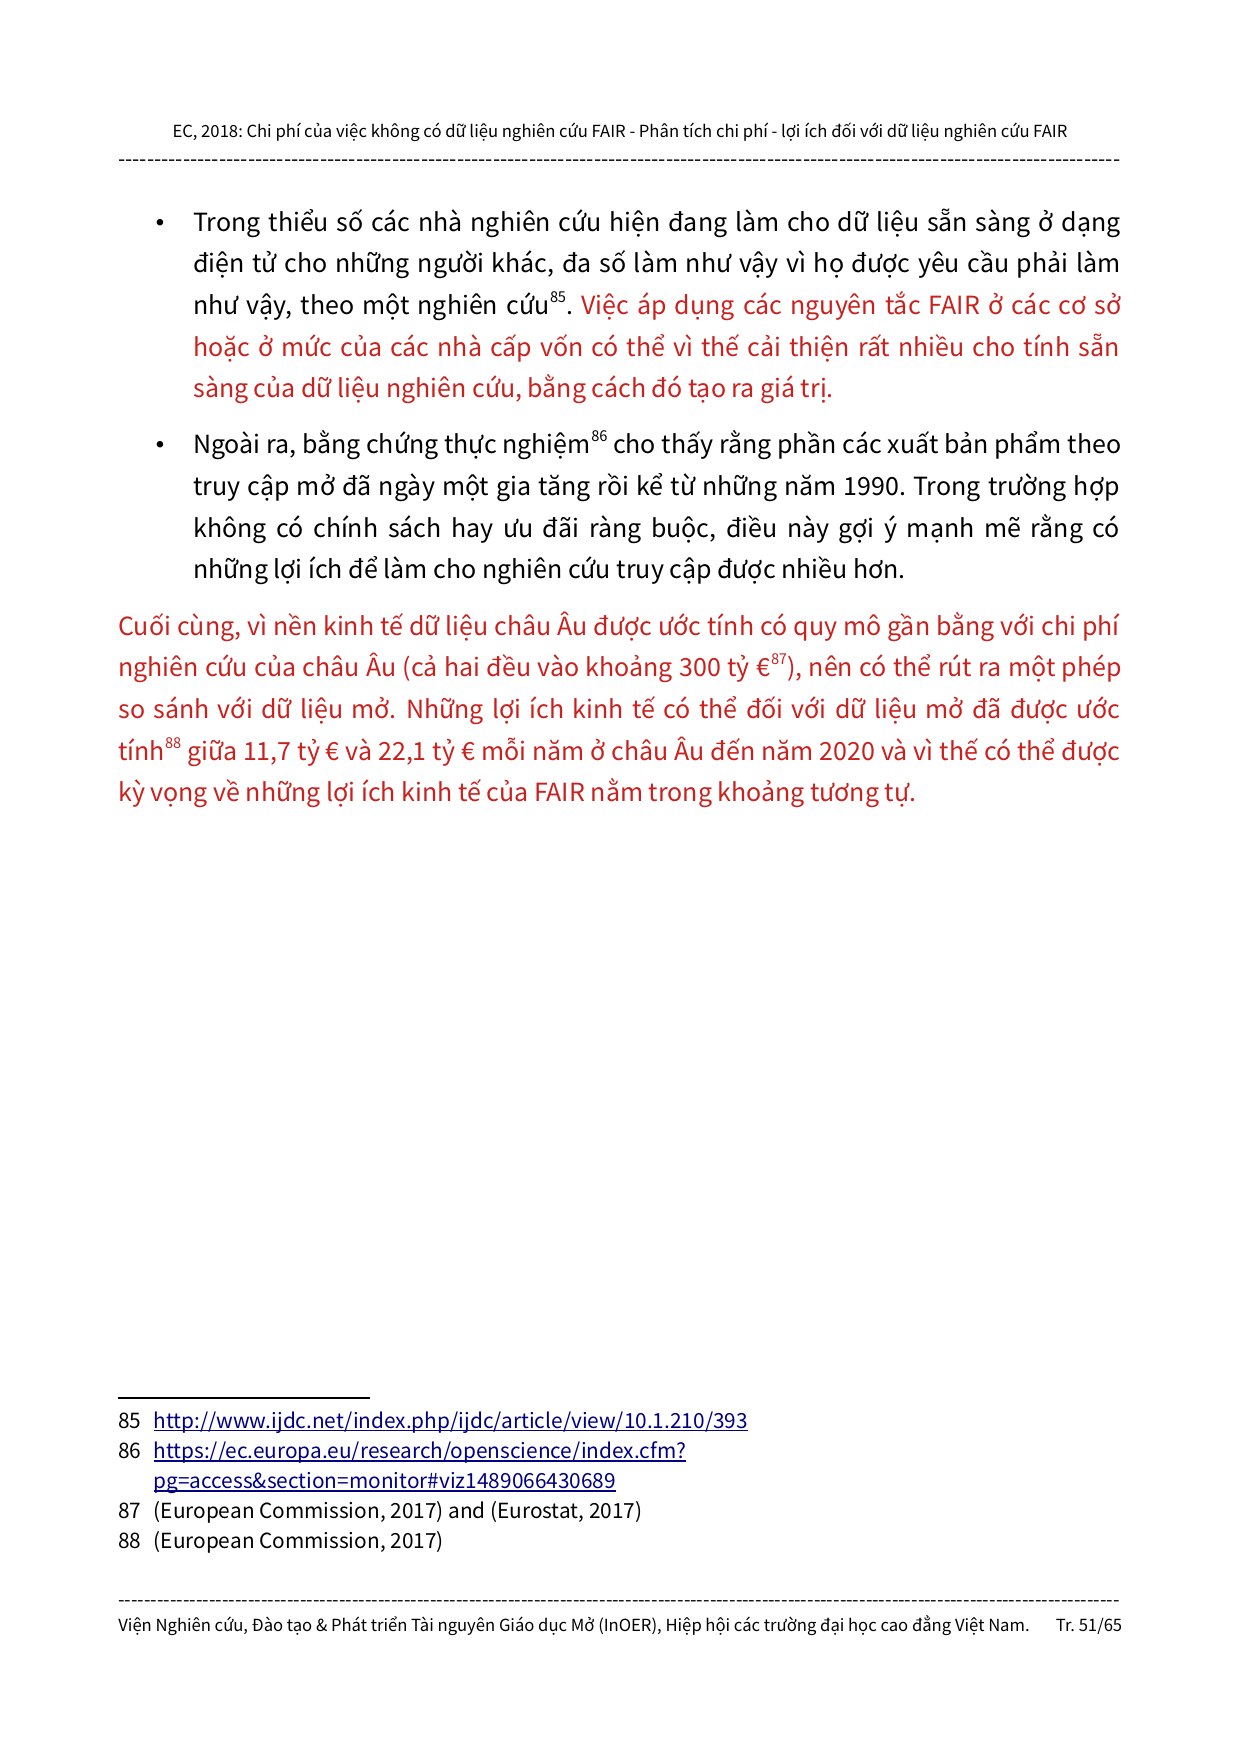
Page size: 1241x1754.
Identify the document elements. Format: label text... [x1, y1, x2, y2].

text Cuối cùng, vì nền kinh tế dữ liệu châu Âu được ước tính có quy mô gần bằng với chi phí nghiên cứu của châu Âu (cả hai đều vào khoảng 300 tỷ €), nên có thể rút ra một phép so sánh với dữ liệu mở. Những lợi ích kinh tế có thể đối với dữ liệu mở đã được ước tính giữa 11,7 tỷ € và 22,1 tỷ € mỗi năm ở châu Âu đến năm 2020 và vì thế có thể được kỳ vọng về những lợi ích kinh tế của FAIR nằm trong khoảng tương tự. [118, 606, 1122, 809]
list Trong thiểu số các nhà nghiên cứu hiện đang làm cho dữ liệu sẵn sàng ở dạng điện tử cho những người khác, đa số làm như vậy vì họ được yêu cầu phải làm như vậy, theo một nghiên cứu. Việc áp dụng các nguyên tắc FAIR ở các cơ sở hoặc ở mức của các nhà cấp vốn có thể vì thế cải thiện rất nhiều cho tính sẵn sàng của dữ liệu nghiên cứu, bằng cách đó tạo ra giá trị. [156, 202, 1122, 405]
text (European Commission, 2017) and (Eurostat, 2017) [118, 1494, 1122, 1525]
list https://ec.europa.eu/research/openscience/index.cfm?pg=access&section=monitor#viz1489066430689 [118, 1434, 1122, 1494]
list http://www.ijdc.net/index.php/ijdc/article/view/10.1.210/393 [118, 1404, 1122, 1434]
text (European Commission, 2017) [118, 1525, 1122, 1555]
list Ngoài ra, bằng chứng thực nghiệm cho thấy rằng phần các xuất bản phẩm theo truy cập mở đã ngày một gia tăng rồi kể từ những năm 1990. Trong trường hợp không có chính sách hay ưu đãi ràng buộc, điều này gợi ý mạnh mẽ rằng có những lợi ích để làm cho nghiên cứu truy cập được nhiều hơn. [156, 425, 1122, 586]
